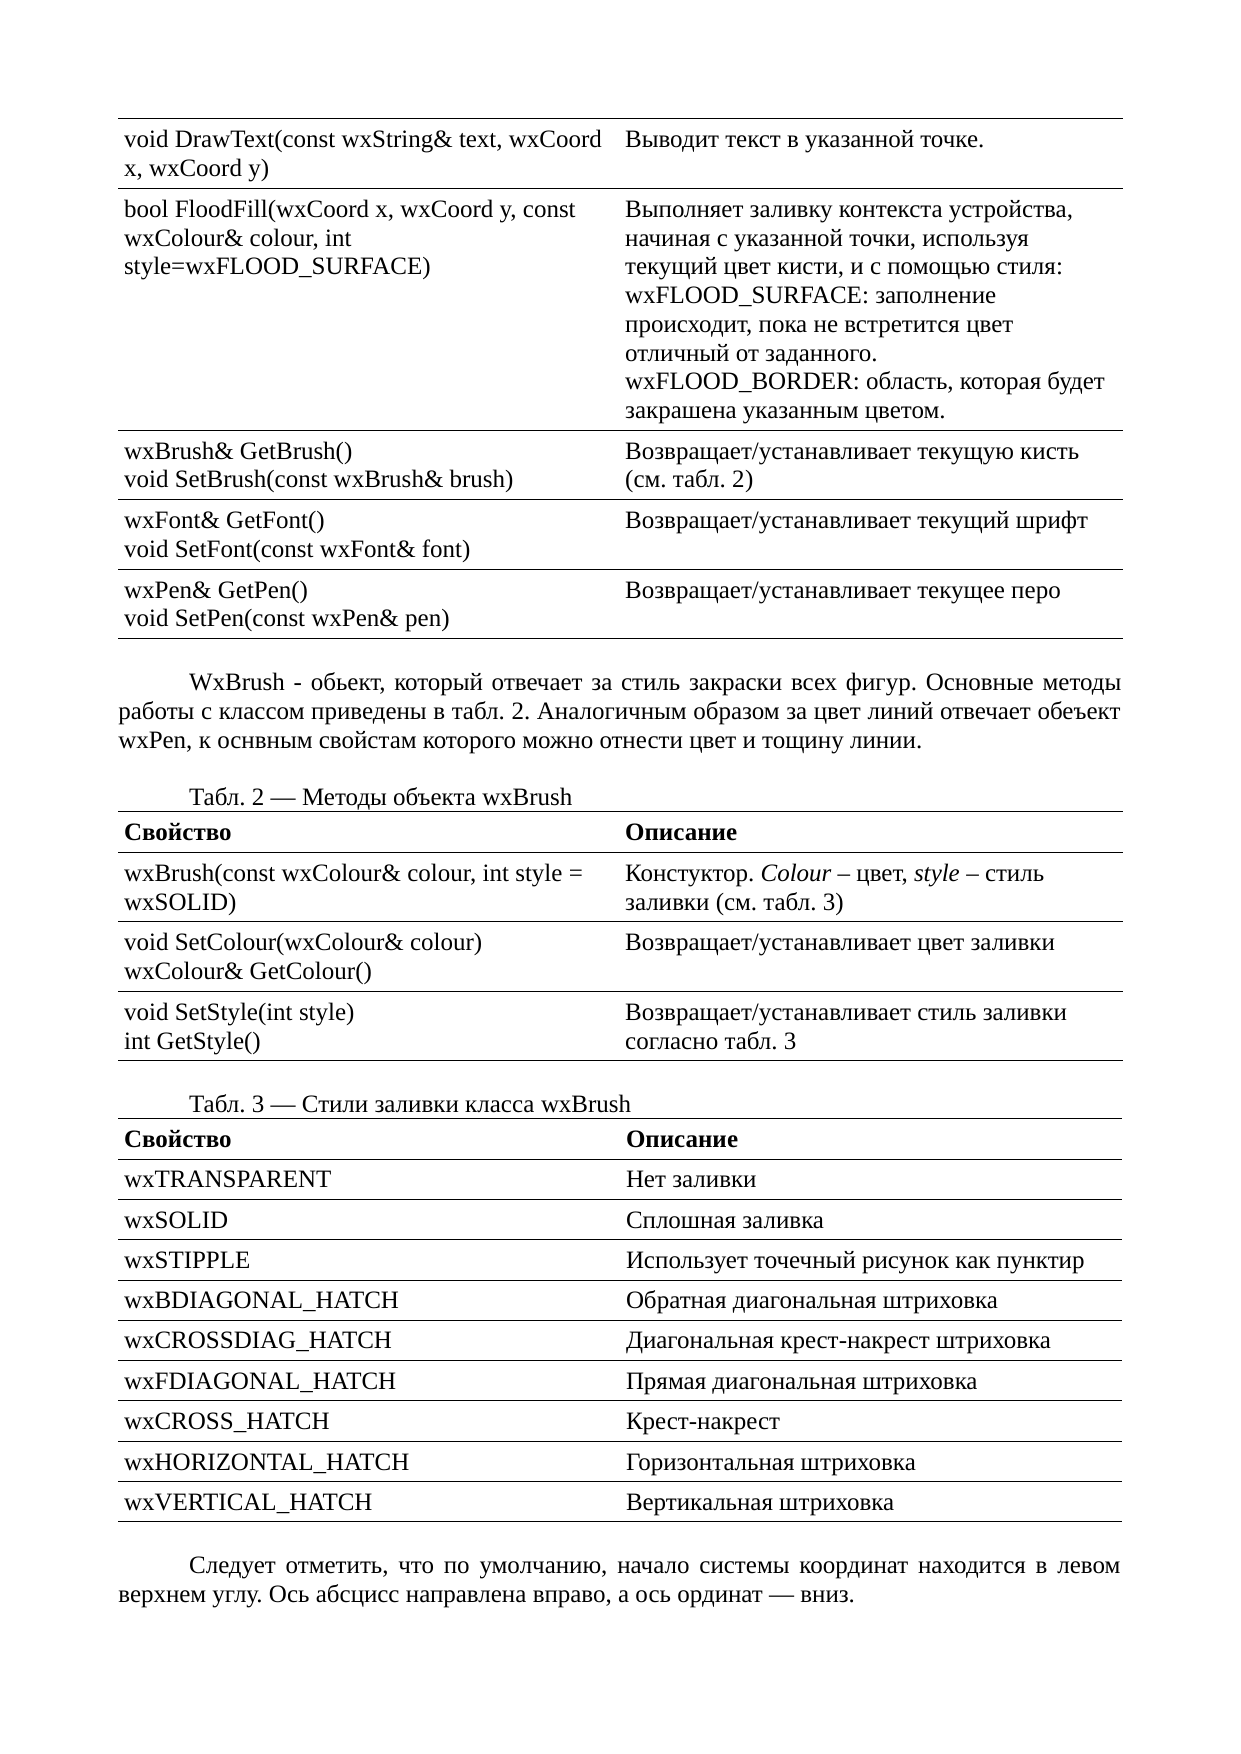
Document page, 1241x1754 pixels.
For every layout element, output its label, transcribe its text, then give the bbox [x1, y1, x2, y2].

table_cell Использует точечный рисунок как пунктир [620, 1240, 1122, 1279]
text Следует отметить, что по умолчанию, начало системы координат находится в левом верхнем углу. Ось абсцисс направлена вправо, а ось ординат — вниз. [118, 1550, 1122, 1608]
table_cell wxTRANSPARENT [118, 1160, 620, 1199]
table_cell wxBrush& GetBrush() void SetBrush(const wxBrush& brush) [118, 431, 619, 499]
table_cell Возвращает/устанавливает стиль заливки согласно табл. 3 [619, 992, 1123, 1060]
table_cell void SetStyle(int style) int GetStyle() [118, 992, 619, 1060]
table_cell Выполняет заливку контекста устройства, начиная с указанной точки, используя текущий цвет кисти, и с помощью стиля: wxFLOOD_SURFACE: заполнение происходит, пока не встретится цвет отличный от заданного. wxFLOOD_BORDER: область, которая будет закрашена указанным цветом. [619, 189, 1123, 429]
table_cell wxSOLID [118, 1200, 620, 1239]
table_cell wxVERTICAL_HATCH [118, 1482, 620, 1521]
text Табл. 2 — Методы объекта wxBrush [118, 782, 1122, 811]
table_cell wxCROSSDIAG_HATCH [118, 1321, 620, 1360]
text WxBrush - обьект, который отвечает за стиль закраски всех фигур. Основные методы работы с классом приведены в табл. 2. Аналогичным образом за цвет линий отвечает обеъект wxPen, к оснвным свойстам которого можно отнести цвет и тощину линии. [118, 667, 1122, 753]
table_cell bool FloodFill(wxCoord x, wxCoord y, const wxColour& colour, int style=wxFLOOD_SURFACE) [118, 189, 619, 429]
table_cell Обратная диагональная штриховка [620, 1281, 1122, 1320]
table_cell Возвращает/устанавливает текущий шрифт [619, 500, 1123, 568]
table_cell wxBrush(const wxColour& colour, int style = wxSOLID) [118, 853, 619, 921]
table_cell Констуктор. Colour – цвет, style – стиль заливки (см. табл. 3) [619, 853, 1123, 921]
table_cell Вертикальная штриховка [620, 1482, 1122, 1521]
table_cell Горизонтальная штриховка [620, 1442, 1122, 1481]
table_cell Возвращает/устанавливает текущее перо [619, 570, 1123, 638]
table_cell Возвращает/устанавливает текущую кисть (см. табл. 2) [619, 431, 1123, 499]
table_header Описание [620, 1119, 1122, 1158]
table_cell wxFont& GetFont() void SetFont(const wxFont& font) [118, 500, 619, 568]
table_header Описание [619, 812, 1123, 852]
table_cell wxBDIAGONAL_HATCH [118, 1281, 620, 1320]
table_cell wxSTIPPLE [118, 1240, 620, 1279]
table_cell Возвращает/устанавливает цвет заливки [619, 922, 1123, 991]
table_cell Диагональная крест-накрест штриховка [620, 1321, 1122, 1360]
table_cell Крест-накрест [620, 1401, 1122, 1441]
table_header Свойство [118, 812, 619, 852]
table_cell wxCROSS_HATCH [118, 1401, 620, 1441]
table_cell Нет заливки [620, 1160, 1122, 1199]
table_cell Выводит текст в указанной точке. [619, 119, 1123, 188]
table_cell Прямая диагональная штриховка [620, 1361, 1122, 1400]
table_cell wxFDIAGONAL_HATCH [118, 1361, 620, 1400]
table_header Свойство [118, 1119, 620, 1158]
table_cell wxPen& GetPen() void SetPen(const wxPen& pen) [118, 570, 619, 638]
text Табл. 3 — Стили заливки класса wxBrush [118, 1089, 1122, 1118]
table_cell void DrawText(const wxString& text, wxCoord x, wxCoord y) [118, 119, 619, 188]
table_cell wxHORIZONTAL_HATCH [118, 1442, 620, 1481]
table_cell void SetColour(wxColour& colour) wxColour& GetColour() [118, 922, 619, 991]
table_cell Сплошная заливка [620, 1200, 1122, 1239]
